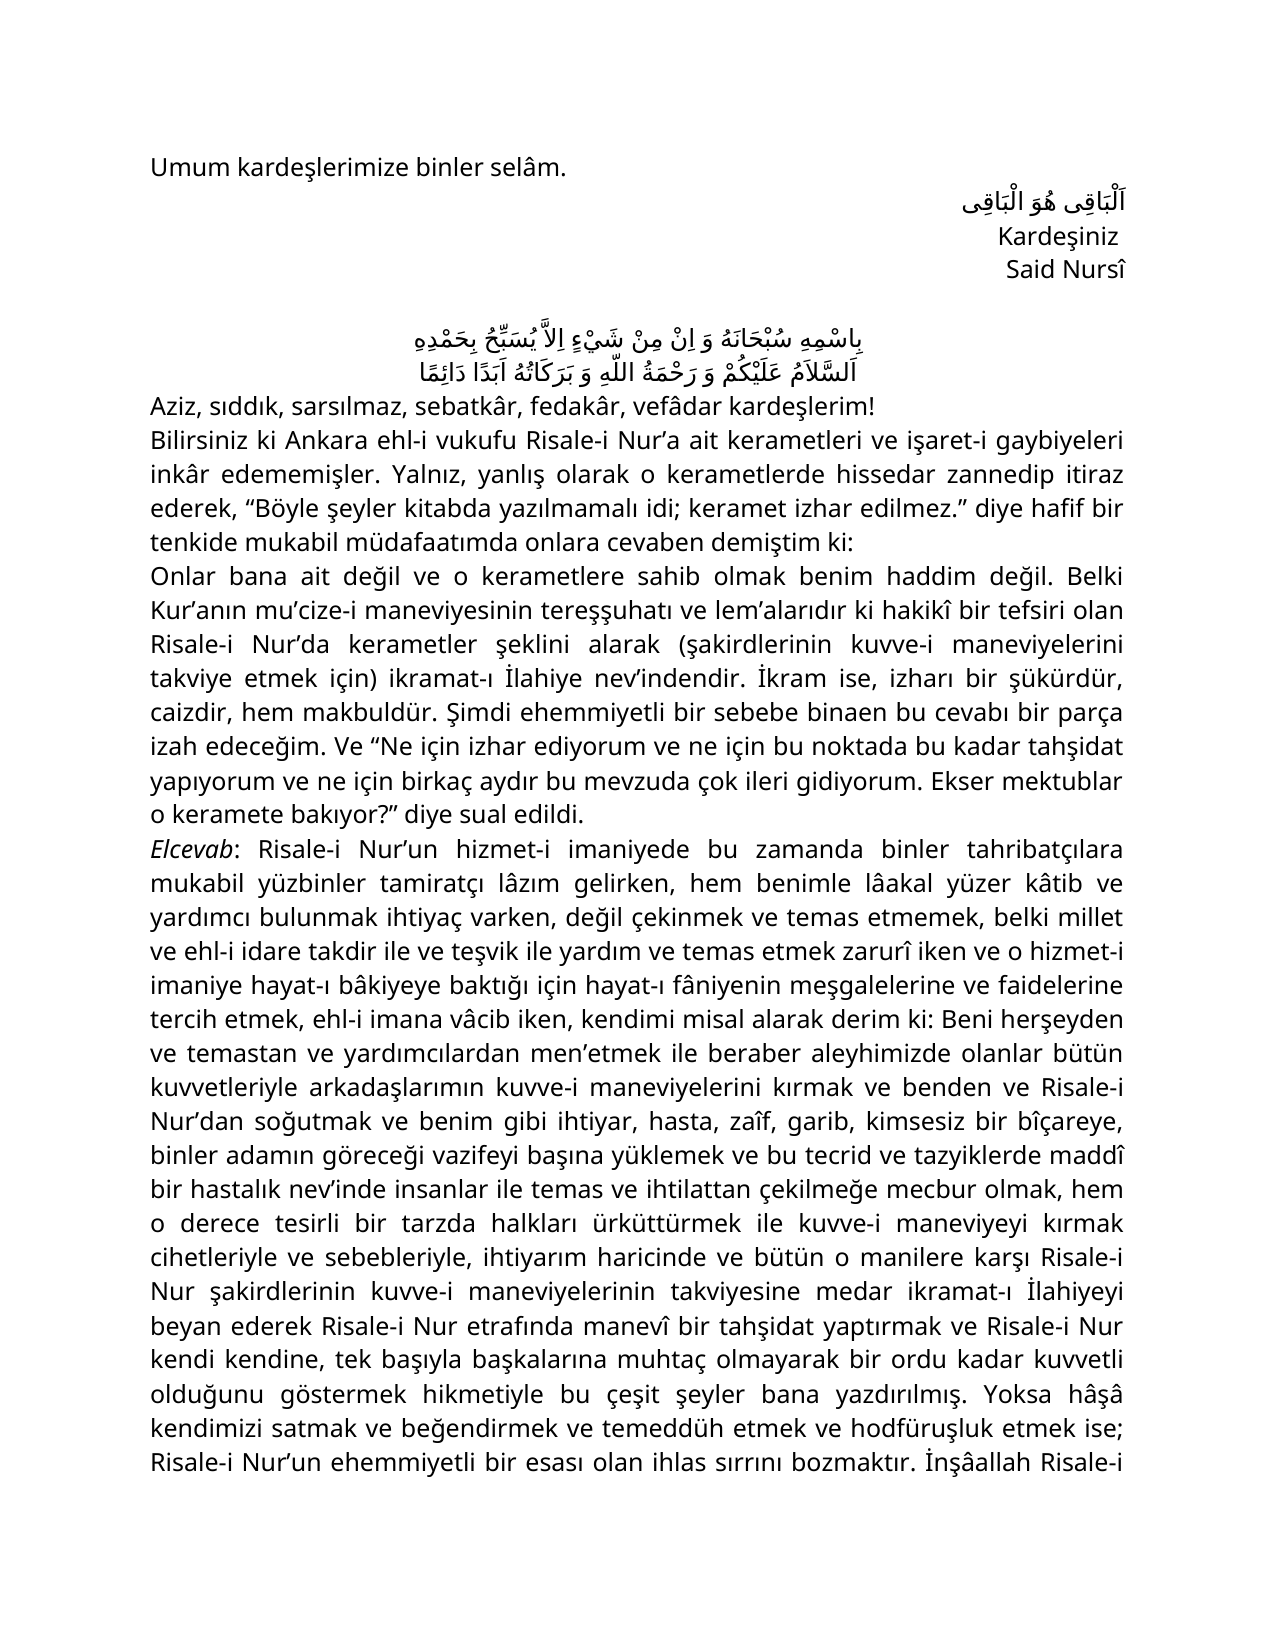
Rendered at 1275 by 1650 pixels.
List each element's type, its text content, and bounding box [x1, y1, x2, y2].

text اَلسَّلاَمُ عَلَيْكُمْ وَ رَحْمَةُ اللّهِ وَ بَرَكَاتُهُ اَبَدًا دَائِمًا [150, 354, 1125, 388]
text Umum kardeşlerimize binler selâm. [150, 150, 1125, 184]
text Aziz, sıddık, sarsılmaz, sebatkâr, fedakâr, vefâdar kardeşlerim! [150, 388, 1125, 422]
text اَلْبَاقِى هُوَ الْبَاقِى [150, 184, 1125, 218]
text بِاسْمِهِ سُبْحَانَهُ وَ اِنْ مِنْ شَيْءٍ اِلاَّ يُسَبِّحُ بِحَمْدِهِ [150, 320, 1125, 354]
text Onlar bana ait değil ve o kerametlere sahib olmak benim haddim değil. Belki Kur’anın mu’cize-i maneviyesinin tereşşuhatı ve lem’alarıdır ki hakikî bir tefsiri olan Risale-i Nur’da kerametler şeklini alarak (şakirdlerinin kuvve-i maneviyelerini takviye etmek için) ikramat-ı İlahiye nev’indendir. İkram ise, izharı bir şükürdür, caizdir, hem makbuldür. Şimdi ehemmiyetli bir sebebe binaen bu cevabı bir parça izah edeceğim. Ve “Ne için izhar ediyorum ve ne için bu noktada bu kadar tahşidat yapıyorum ve ne için birkaç aydır bu mevzuda çok ileri gidiyorum. Ekser mektublar o keramete bakıyor?” diye sual edildi. [150, 559, 1125, 831]
text Elcevab: Risale-i Nur’un hizmet-i imaniyede bu zamanda binler tahribatçılara mukabil yüzbinler tamiratçı lâzım gelirken, hem benimle lâakal yüzer kâtib ve yardımcı bulunmak ihtiyaç varken, değil çekinmek ve temas etmemek, belki millet ve ehl-i idare takdir ile ve teşvik ile yardım ve temas etmek zarurî iken ve o hizmet-i imaniye hayat-ı bâkiyeye baktığı için hayat-ı fâniyenin meşgalelerine ve faidelerine tercih etmek, ehl-i imana vâcib iken, kendimi misal alarak derim ki: Beni herşeyden ve temastan ve yardımcılardan men’etmek ile beraber aleyhimizde olanlar bütün kuvvetleriyle arkadaşlarımın kuvve-i maneviyelerini kırmak ve benden ve Risale-i Nur’dan soğutmak ve benim gibi ihtiyar, hasta, zaîf, garib, kimsesiz bir bîçareye, binler adamın göreceği vazifeyi başına yüklemek ve bu tecrid ve tazyiklerde maddî bir hastalık nev’inde insanlar ile temas ve ihtilattan çekilmeğe mecbur olmak, hem o derece tesirli bir tarzda halkları ürküttürmek ile kuvve-i maneviyeyi kırmak cihetleriyle ve sebebleriyle, ihtiyarım haricinde ve bütün o manilere karşı Risale-i Nur şakirdlerinin kuvve-i maneviyelerinin takviyesine medar ikramat-ı İlahiyeyi beyan ederek Risale-i Nur etrafında manevî bir tahşidat yaptırmak ve Risale-i Nur kendi kendine, tek başıyla başkalarına muhtaç olmayarak bir ordu kadar kuvvetli olduğunu göstermek hikmetiyle bu çeşit şeyler bana yazdırılmış. Yoksa hâşâ kendimizi satmak ve beğendirmek ve temeddüh etmek ve hodfüruşluk etmek ise; Risale-i Nur’un ehemmiyetli bir esası olan ihlas sırrını bozmaktır. İnşâallah Risale-i [150, 831, 1125, 1478]
text Bilirsiniz ki Ankara ehl-i vukufu Risale-i Nur’a ait kerametleri ve işaret-i gaybiyeleri inkâr edememişler. Yalnız, yanlış olarak o kerametlerde hissedar zannedip itiraz ederek, “Böyle şeyler kitabda yazılmamalı idi; keramet izhar edilmez.” diye hafif bir tenkide mukabil müdafaatımda onlara cevaben demiştim ki: [150, 422, 1125, 559]
text Kardeşiniz Said Nursî [150, 218, 1125, 286]
